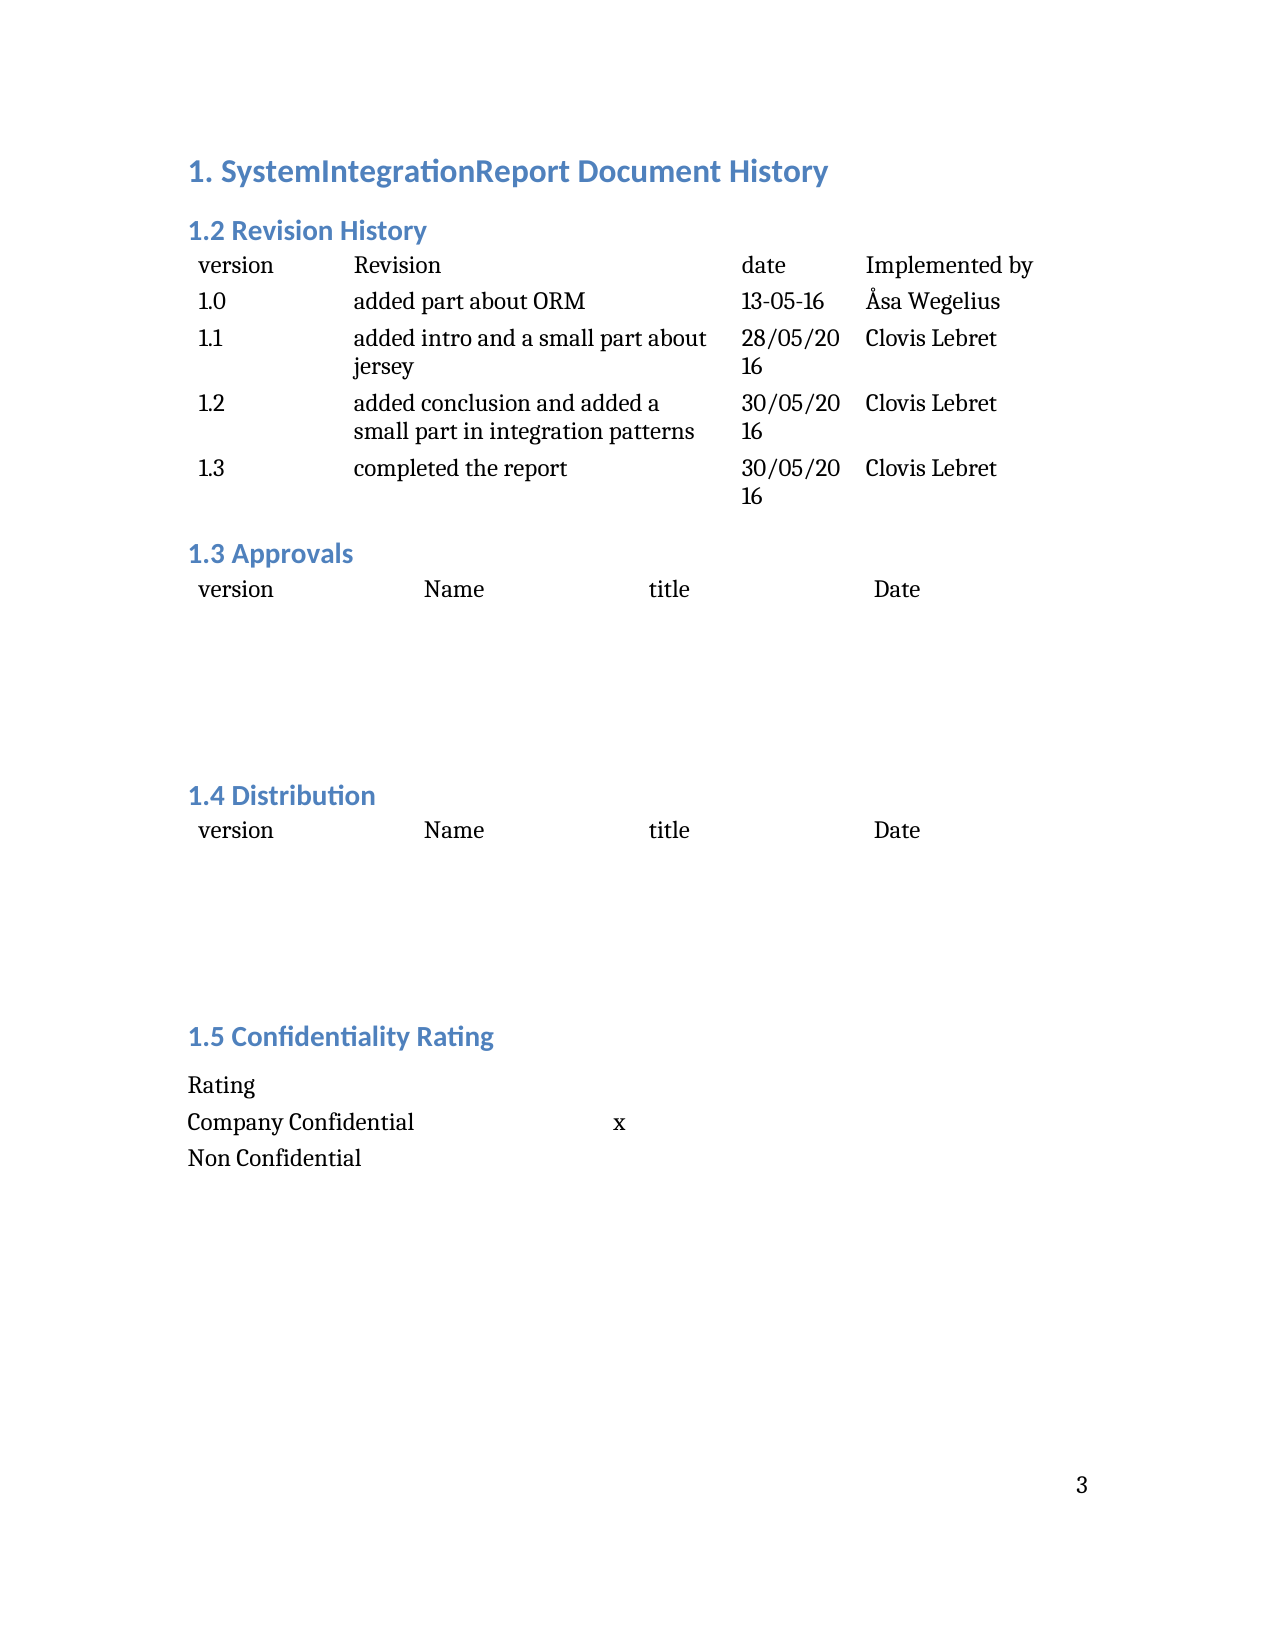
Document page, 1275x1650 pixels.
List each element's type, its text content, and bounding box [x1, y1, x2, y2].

table_cell [413, 948, 637, 998]
table_cell 13-05-16 [730, 284, 854, 320]
table_cell [638, 899, 862, 948]
table_header version [188, 571, 412, 607]
table_header title [638, 571, 862, 607]
table_header Name [413, 571, 637, 607]
table_header [471, 1054, 767, 1104]
table_cell [413, 657, 637, 707]
table_header Date [863, 571, 1087, 607]
table_cell [638, 657, 862, 707]
table_cell [188, 608, 412, 657]
table_cell [638, 707, 862, 756]
table_cell x [471, 1104, 767, 1140]
table_cell added intro and a small part about jersey [343, 320, 730, 385]
table_cell [413, 849, 637, 898]
table_cell added part about ORM [343, 284, 730, 320]
subtitle 1. SystemIntegrationReport Document History [187, 150, 1087, 191]
table_cell Clovis Lebret [854, 320, 1087, 385]
table_cell [863, 707, 1087, 756]
table_cell [188, 849, 412, 898]
table_cell Åsa Wegelius [854, 284, 1087, 320]
table_cell Clovis Lebret [854, 385, 1087, 450]
table_cell Company Confidential [176, 1104, 471, 1140]
table_cell [638, 948, 862, 998]
table_header version [188, 247, 342, 283]
table_cell [413, 608, 637, 657]
subtitle 1.4 Distribution [187, 777, 1087, 813]
table_cell [413, 707, 637, 756]
table_cell 30/05/2016 [730, 450, 854, 515]
table_cell [863, 608, 1087, 657]
table_cell 1.2 [188, 385, 342, 450]
subtitle 1.3 Approvals [187, 536, 1087, 571]
table_header title [638, 813, 862, 849]
table_cell [638, 849, 862, 898]
table_cell [188, 707, 412, 756]
table_cell Clovis Lebret [854, 450, 1087, 515]
table_cell [188, 948, 412, 998]
table_header Revision [343, 247, 730, 283]
table_cell 30/05/2016 [730, 385, 854, 450]
table_cell Non Confidential [176, 1140, 471, 1189]
table_header Rating [176, 1054, 471, 1104]
table_cell 1.3 [188, 450, 342, 515]
table_header date [730, 247, 854, 283]
subtitle 1.2 Revision History [187, 212, 1087, 247]
table_cell [188, 899, 412, 948]
table_header Date [863, 813, 1087, 849]
table_header Implemented by [854, 247, 1087, 283]
table_cell 1.0 [188, 284, 342, 320]
table_cell [863, 657, 1087, 707]
subtitle 1.5 Confidentiality Rating [187, 1018, 1087, 1054]
table_cell [863, 948, 1087, 998]
table_cell [863, 849, 1087, 898]
table_cell 28/05/2016 [730, 320, 854, 385]
table_cell [638, 608, 862, 657]
table_cell 1.1 [188, 320, 342, 385]
table_header Name [413, 813, 637, 849]
table_cell [471, 1140, 767, 1189]
table_header version [188, 813, 412, 849]
table_cell [188, 657, 412, 707]
table_cell [863, 899, 1087, 948]
table_cell [413, 899, 637, 948]
table_cell completed the report [343, 450, 730, 515]
table_cell added conclusion and added a small part in integration patterns [343, 385, 730, 450]
